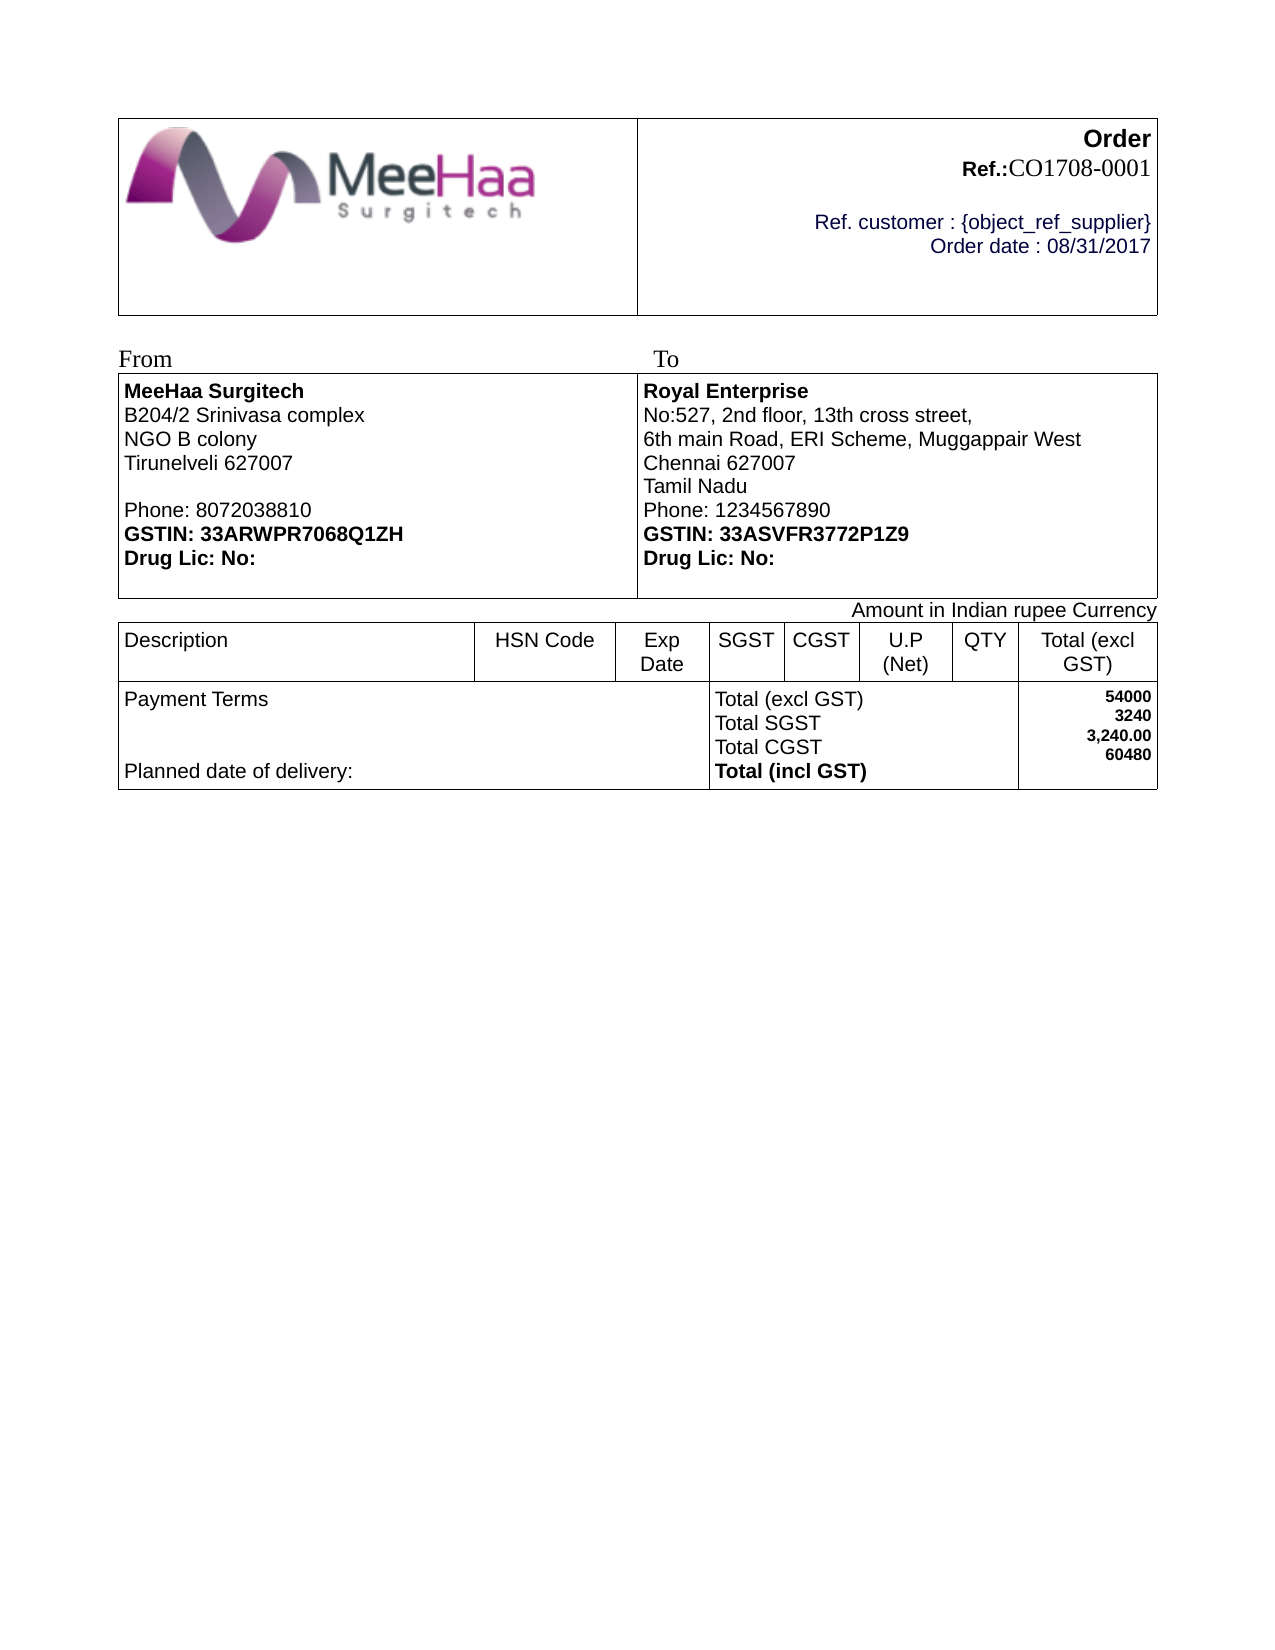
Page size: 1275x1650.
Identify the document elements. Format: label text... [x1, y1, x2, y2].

picture [123, 123, 546, 260]
table_header QTY [953, 623, 1018, 681]
table_header Description [119, 623, 474, 681]
table_cell Payment Terms Planned date of delivery: [119, 682, 709, 788]
table_header Total (excl GST) [1019, 623, 1157, 681]
table_header MeeHaa Surgitech B204/2 Srinivasa complex NGO B colony Tirunelveli 627007 Phone: 8072038810 GSTIN: 33ARWPR7068Q1ZH Drug Lic: No: [119, 374, 637, 598]
table_header Order Ref.:CO1708-0001 Ref. customer : {object_ref_supplier} Order date : 08/31/2017 [638, 119, 1157, 315]
table_header CGST [785, 623, 859, 681]
table_header SGST [710, 623, 784, 681]
text Amount in Indian rupee Currency [118, 599, 1157, 622]
table_cell 54000 3240 3,240.00 60480 [1019, 682, 1157, 788]
text From To [118, 344, 1157, 373]
table_cell Total (excl GST) Total SGST Total CGST Total (incl GST) [710, 682, 1018, 788]
table_header HSN Code [475, 623, 615, 681]
table_header Royal Enterprise No:527, 2nd floor, 13th cross street, 6th main Road, ERI Scheme, Muggappair West Chennai 627007 Tamil Nadu Phone: 1234567890 GSTIN: 33ASVFR3772P1Z9 Drug Lic: No: [638, 374, 1157, 598]
table_header Exp Date [616, 623, 709, 681]
table_header [119, 119, 637, 315]
table_header U.P (Net) [860, 623, 952, 681]
